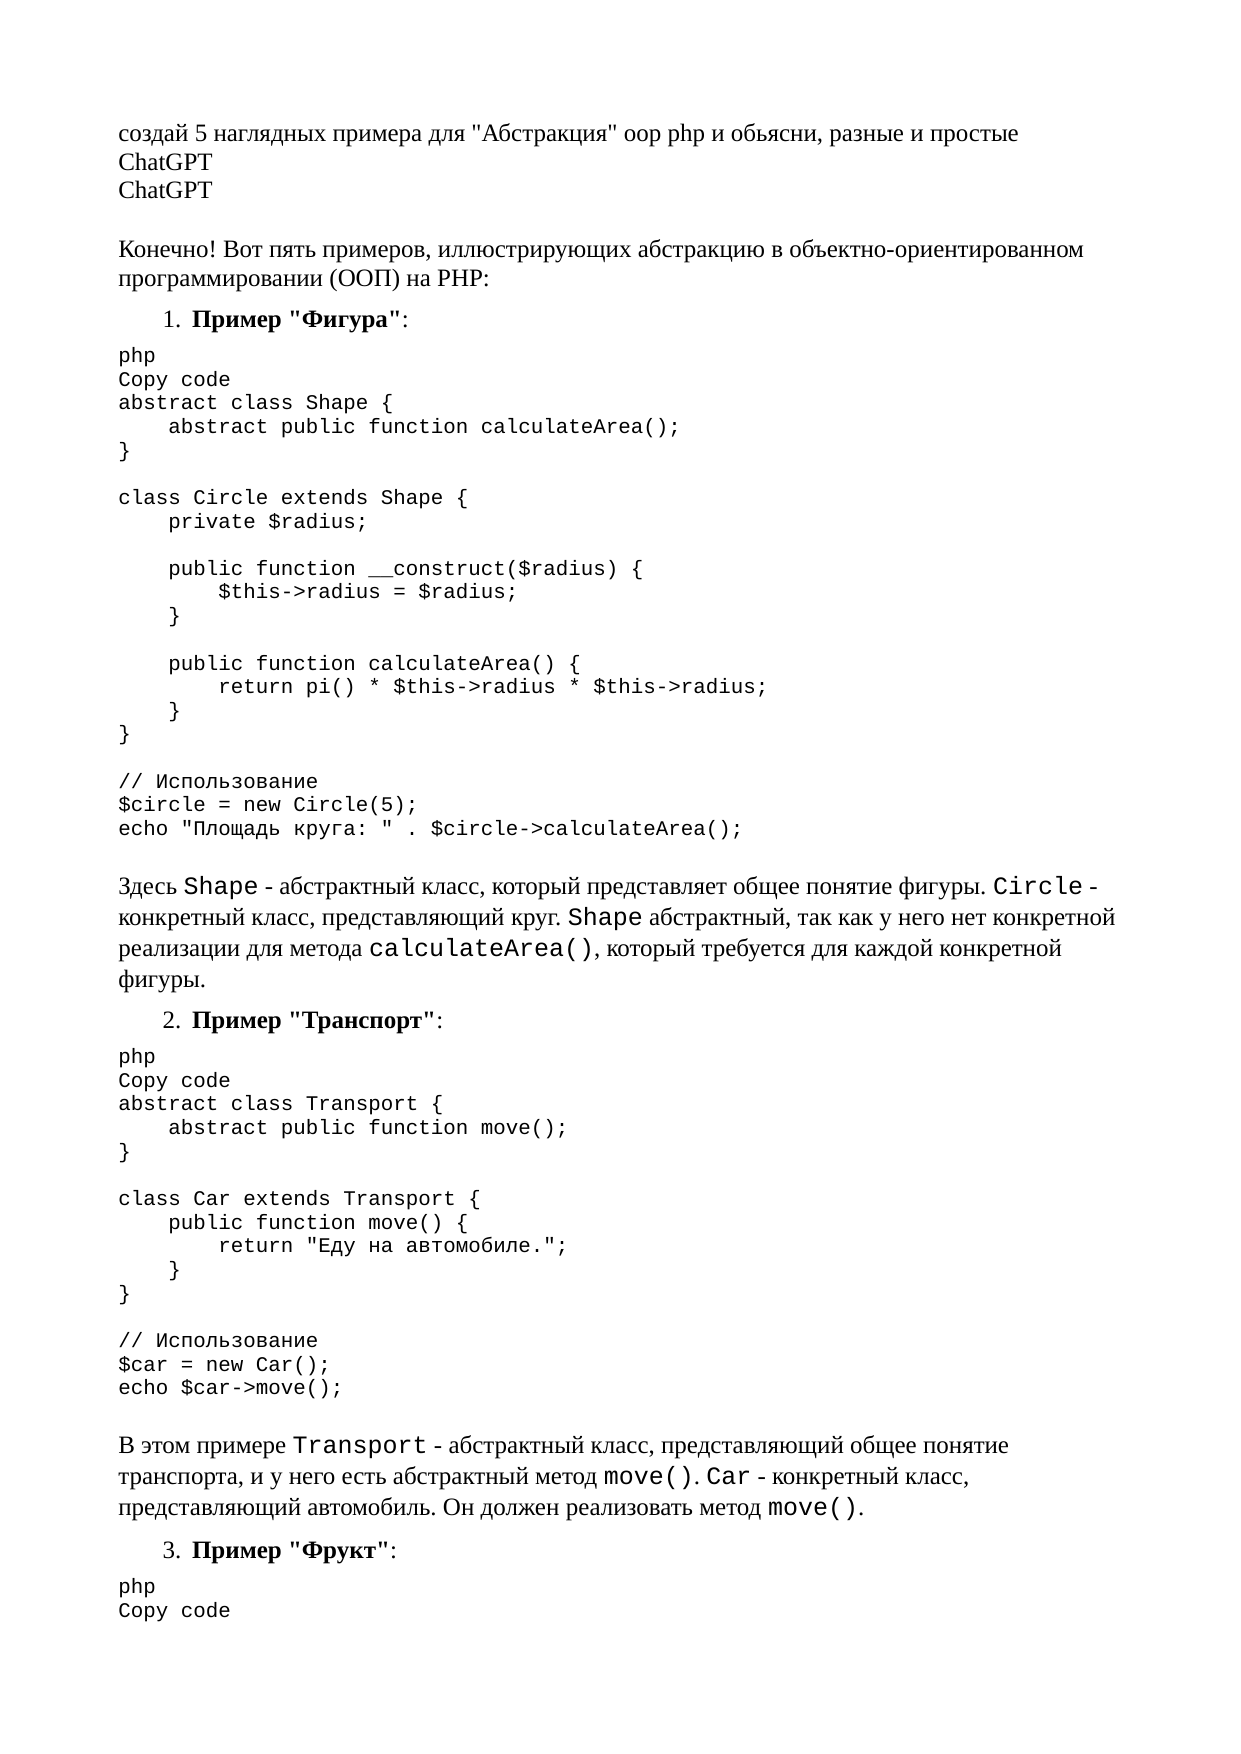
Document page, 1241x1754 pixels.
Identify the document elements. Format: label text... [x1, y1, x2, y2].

text php [118, 345, 1122, 369]
text return "Еду на автомобиле."; [118, 1235, 1122, 1259]
text Copy code [118, 369, 1122, 392]
text public function __construct($radius) { [118, 558, 1122, 582]
text $car = new Car(); [118, 1353, 1122, 1377]
text public function move() { [118, 1212, 1122, 1235]
text // Использование [118, 1330, 1122, 1353]
text public function calculateArea() { [118, 652, 1122, 676]
text Copy code [118, 1070, 1122, 1093]
list Пример "Фигура": [162, 304, 1122, 333]
text Здесь Shape - абстрактный класс, который представляет общее понятие фигуры. Circle - конкретный класс, представляющий круг. Shape абстрактный, так как у него нет конкретной реализации для метода calculateArea(), который требуется для каждой конкретной фигуры. [118, 871, 1122, 992]
text abstract class Transport { [118, 1093, 1122, 1117]
text class Circle extends Shape { [118, 487, 1122, 511]
text return pi() * $this->radius * $this->radius; [118, 676, 1122, 700]
text abstract public function calculateArea(); [118, 416, 1122, 440]
text echo "Площадь круга: " . $circle->calculateArea(); [118, 818, 1122, 842]
text php [118, 1046, 1122, 1070]
text } [118, 1259, 1122, 1283]
text ChatGPT [118, 176, 1122, 204]
text class Car extends Transport { [118, 1188, 1122, 1212]
text php [118, 1577, 1122, 1600]
text $this->radius = $radius; [118, 582, 1122, 605]
text Copy code [118, 1600, 1122, 1624]
text private $radius; [118, 511, 1122, 534]
text } [118, 723, 1122, 747]
text } [118, 700, 1122, 723]
text abstract public function move(); [118, 1117, 1122, 1141]
text создай 5 наглядных примера для "Абстракция" oop php и обьясни, разные и простые [118, 118, 1122, 147]
list Пример "Транспорт": [162, 1005, 1122, 1034]
text echo $car->move(); [118, 1377, 1122, 1401]
text // Использование [118, 771, 1122, 794]
text $circle = new Circle(5); [118, 794, 1122, 818]
list Пример "Фрукт": [162, 1535, 1122, 1564]
text В этом примере Transport - абстрактный класс, представляющий общее понятие транспорта, и у него есть абстрактный метод move(). Car - конкретный класс, представляющий автомобиль. Он должен реализовать метод move(). [118, 1430, 1122, 1523]
text } [118, 440, 1122, 463]
text } [118, 1283, 1122, 1306]
text Конечно! Вот пять примеров, иллюстрирующих абстракцию в объектно-ориентированном программировании (ООП) на PHP: [118, 234, 1122, 291]
text } [118, 605, 1122, 629]
text ChatGPT [118, 147, 1122, 176]
text abstract class Shape { [118, 392, 1122, 416]
text } [118, 1141, 1122, 1164]
